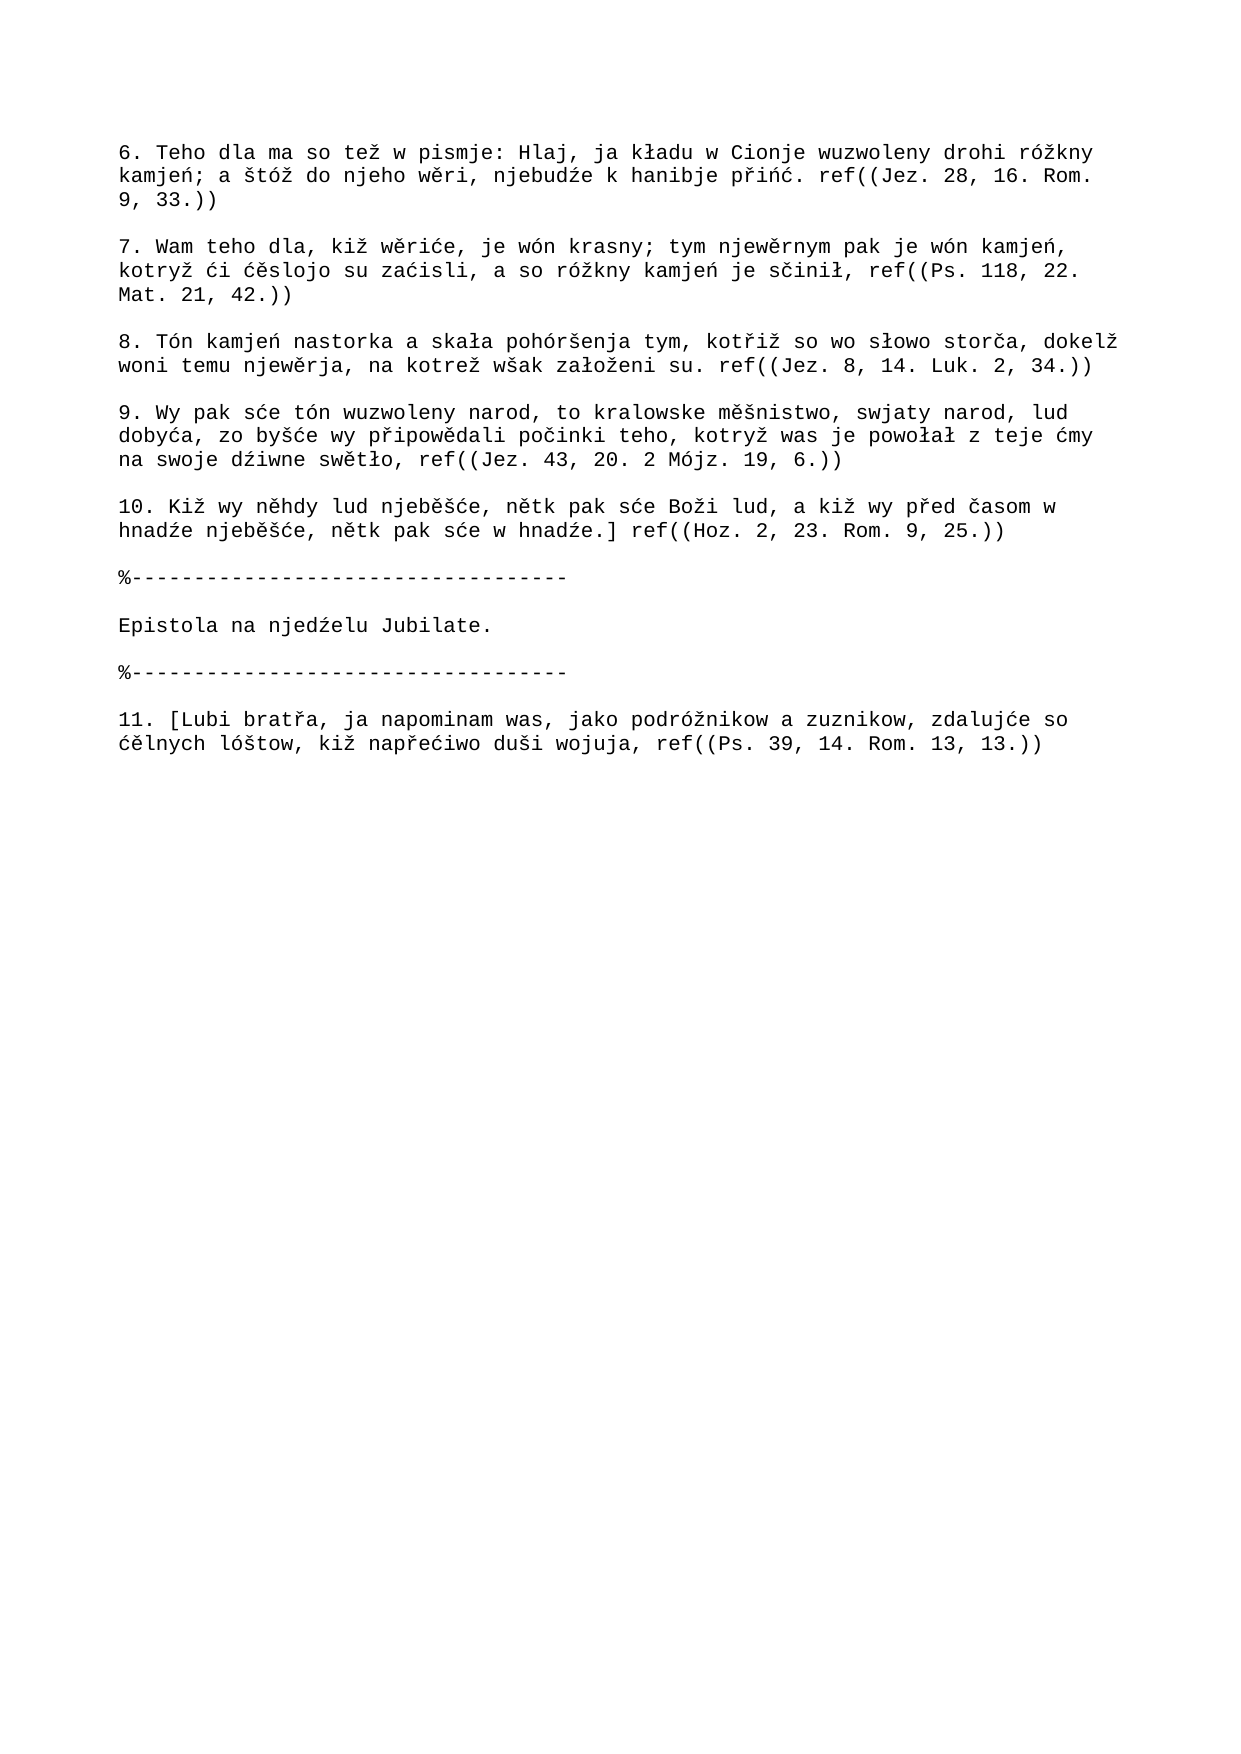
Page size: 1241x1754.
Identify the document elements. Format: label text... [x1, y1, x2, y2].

text 10. Kiž wy něhdy lud njeběšće, nětk pak sće Boži lud, a kiž wy před časom w hnadźe njeběšće, nětk pak sće w hnadźe.] ref((Hoz. 2, 23. Rom. 9, 25.)) [118, 496, 1122, 544]
text 9. Wy pak sće tón wuzwoleny narod, to kralowske měšnistwo, swjaty narod, lud dobyća, zo byšće wy připowědali počinki teho, kotryž was je powołał z teje ćmy na swoje dźiwne swětło, ref((Jez. 43, 20. 2 Mójz. 19, 6.)) [118, 402, 1122, 473]
text 7. Wam teho dla, kiž wěriće, je wón krasny; tym njewěrnym pak je wón kamjeń, kotryž ći ćěslojo su zaćisli, a so róžkny kamjeń je sčinił, ref((Ps. 118, 22. Mat. 21, 42.)) [118, 236, 1122, 307]
text 6. Teho dla ma so tež w pismje: Hlaj, ja kładu w Cionje wuzwoleny drohi róžkny kamjeń; a štóž do njeho wěri, njebudźe k hanibje přińć. ref((Jez. 28, 16. Rom. 9, 33.)) [118, 142, 1122, 213]
text 11. [Lubi bratřa, ja napominam was, jako podróžnikow a zuznikow, zdalujće so ćělnych lóštow, kiž napřećiwo duši wojuja, ref((Ps. 39, 14. Rom. 13, 13.)) [118, 709, 1122, 757]
text %----------------------------------- [118, 567, 1122, 591]
text %----------------------------------- [118, 662, 1122, 686]
text 8. Tón kamjeń nastorka a skała pohóršenja tym, kotřiž so wo słowo storča, dokelž woni temu njewěrja, na kotrež wšak załoženi su. ref((Jez. 8, 14. Luk. 2, 34.)) [118, 331, 1122, 378]
text Epistola na njedźelu Jubilate. [118, 615, 1122, 638]
